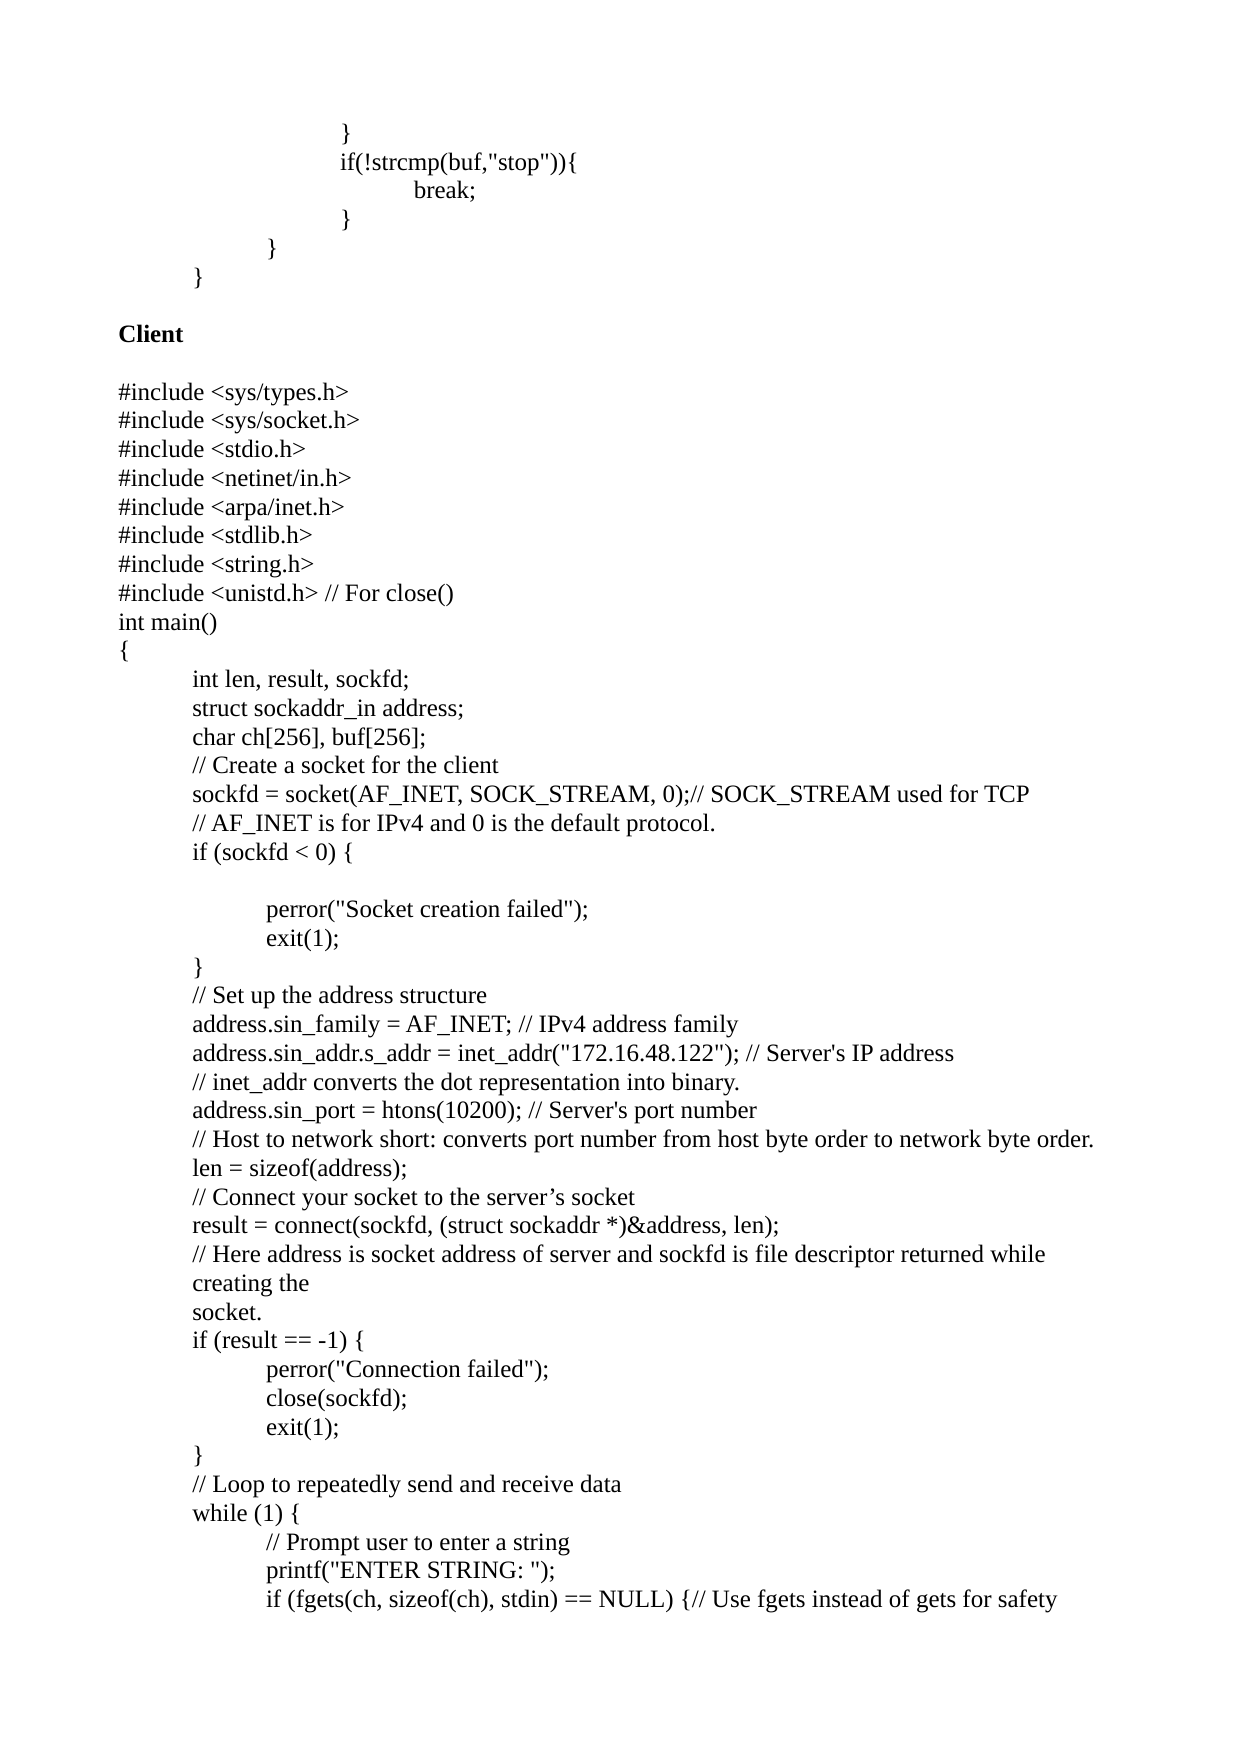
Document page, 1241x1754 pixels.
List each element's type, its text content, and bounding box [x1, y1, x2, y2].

text if (result == -1) { [192, 1326, 1122, 1354]
text } [192, 1441, 1122, 1469]
text #include <string.h> [118, 549, 1122, 578]
text } [192, 262, 1122, 291]
text } [340, 118, 1122, 147]
text // Here address is socket address of server and sockfd is file descriptor returned while creating the [192, 1239, 1122, 1297]
text close(sockfd); [266, 1383, 1122, 1412]
text #include <stdio.h> [118, 434, 1122, 463]
text if (fgets(ch, sizeof(ch), stdin) == NULL) {// Use fgets instead of gets for safety [266, 1584, 1122, 1613]
text exit(1); [266, 1412, 1122, 1441]
text // Host to network short: converts port number from host byte order to network byte order. [192, 1124, 1122, 1153]
text char ch[256], buf[256]; [192, 722, 1122, 751]
text if(!strcmp(buf,"stop")){ [340, 147, 1122, 176]
text // AF_INET is for IPv4 and 0 is the default protocol. [192, 808, 1122, 837]
text // Prompt user to enter a string [266, 1527, 1122, 1556]
text } [266, 233, 1122, 262]
text result = connect(sockfd, (struct sockaddr *)&address, len); [192, 1211, 1122, 1239]
text #include <sys/types.h> [118, 377, 1122, 406]
text socket. [192, 1297, 1122, 1326]
text Client [118, 319, 1122, 348]
text int len, result, sockfd; [192, 664, 1122, 693]
text len = sizeof(address); [192, 1153, 1122, 1182]
text // inet_addr converts the dot representation into binary. [192, 1067, 1122, 1096]
text // Set up the address structure [192, 981, 1122, 1009]
text address.sin_family = AF_INET; // IPv4 address family [192, 1009, 1122, 1038]
text } [340, 204, 1122, 233]
text address.sin_addr.s_addr = inet_addr("172.16.48.122"); // Server's IP address [192, 1038, 1122, 1067]
text #include <unistd.h> // For close() [118, 578, 1122, 607]
text #include <sys/socket.h> [118, 406, 1122, 434]
text // Connect your socket to the server’s socket [192, 1182, 1122, 1211]
text #include <stdlib.h> [118, 521, 1122, 549]
text perror("Socket creation failed"); [266, 894, 1122, 923]
text } [192, 952, 1122, 981]
text if (sockfd < 0) { [192, 837, 1122, 866]
text while (1) { [192, 1498, 1122, 1527]
text struct sockaddr_in address; [192, 693, 1122, 722]
text // Loop to repeatedly send and receive data [192, 1469, 1122, 1498]
text perror("Connection failed"); [266, 1354, 1122, 1383]
text sockfd = socket(AF_INET, SOCK_STREAM, 0);// SOCK_STREAM used for TCP [192, 779, 1122, 808]
text exit(1); [266, 923, 1122, 952]
text break; [340, 176, 1122, 204]
text printf("ENTER STRING: "); [266, 1556, 1122, 1584]
text #include <netinet/in.h> [118, 463, 1122, 492]
text #include <arpa/inet.h> [118, 492, 1122, 521]
text int main() [118, 607, 1122, 636]
text address.sin_port = htons(10200); // Server's port number [192, 1096, 1122, 1124]
text { [118, 636, 1122, 664]
text // Create a socket for the client [192, 751, 1122, 779]
